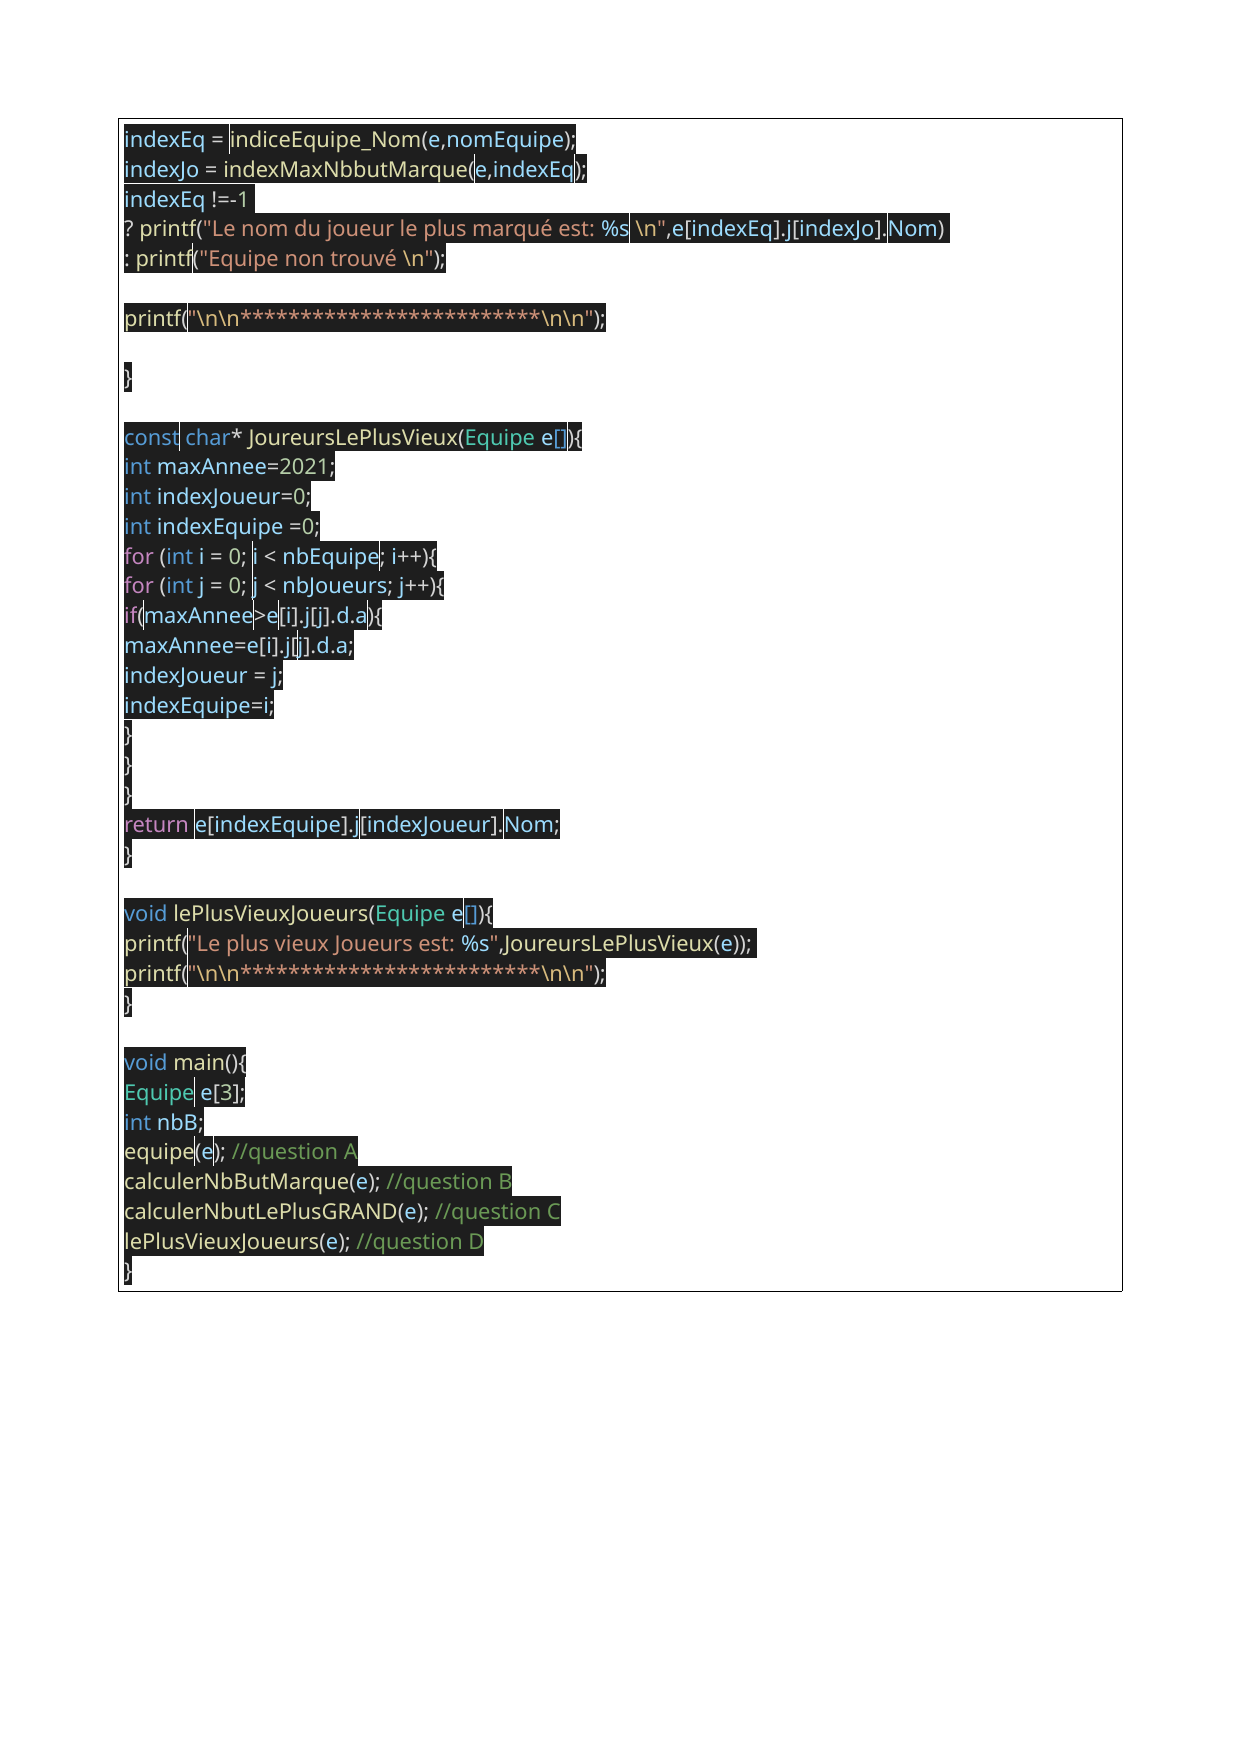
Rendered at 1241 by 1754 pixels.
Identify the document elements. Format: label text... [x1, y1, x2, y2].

table_header indexEq = indiceEquipe_Nom(e,nomEquipe); indexJo = indexMaxNbbutMarque(e,indexEq); indexEq !=-1 ? printf("Le nom du joueur le plus marqué est: %s \n",e[indexEq].j[indexJo].Nom) : printf("Equipe non trouvé \n"); printf("\n\n*************************\n\n"); } const char* JoureursLePlusVieux(Equipe e[]){ int maxAnnee=2021; int indexJoueur=0; int indexEquipe =0; for (int i = 0; i < nbEquipe; i++){ for (int j = 0; j < nbJoueurs; j++){ if(maxAnnee>e[i].j[j].d.a){ maxAnnee=e[i].j[j].d.a; indexJoueur = j; indexEquipe=i; } } } return e[indexEquipe].j[indexJoueur].Nom; } void lePlusVieuxJoueurs(Equipe e[]){ printf("Le plus vieux Joueurs est: %s",JoureursLePlusVieux(e)); printf("\n\n*************************\n\n"); } void main(){ Equipe e[3]; int nbB; equipe(e); //question A calculerNbButMarque(e); //question B calculerNbutLePlusGRAND(e); //question C lePlusVieuxJoueurs(e); //question D } [119, 119, 1122, 1291]
